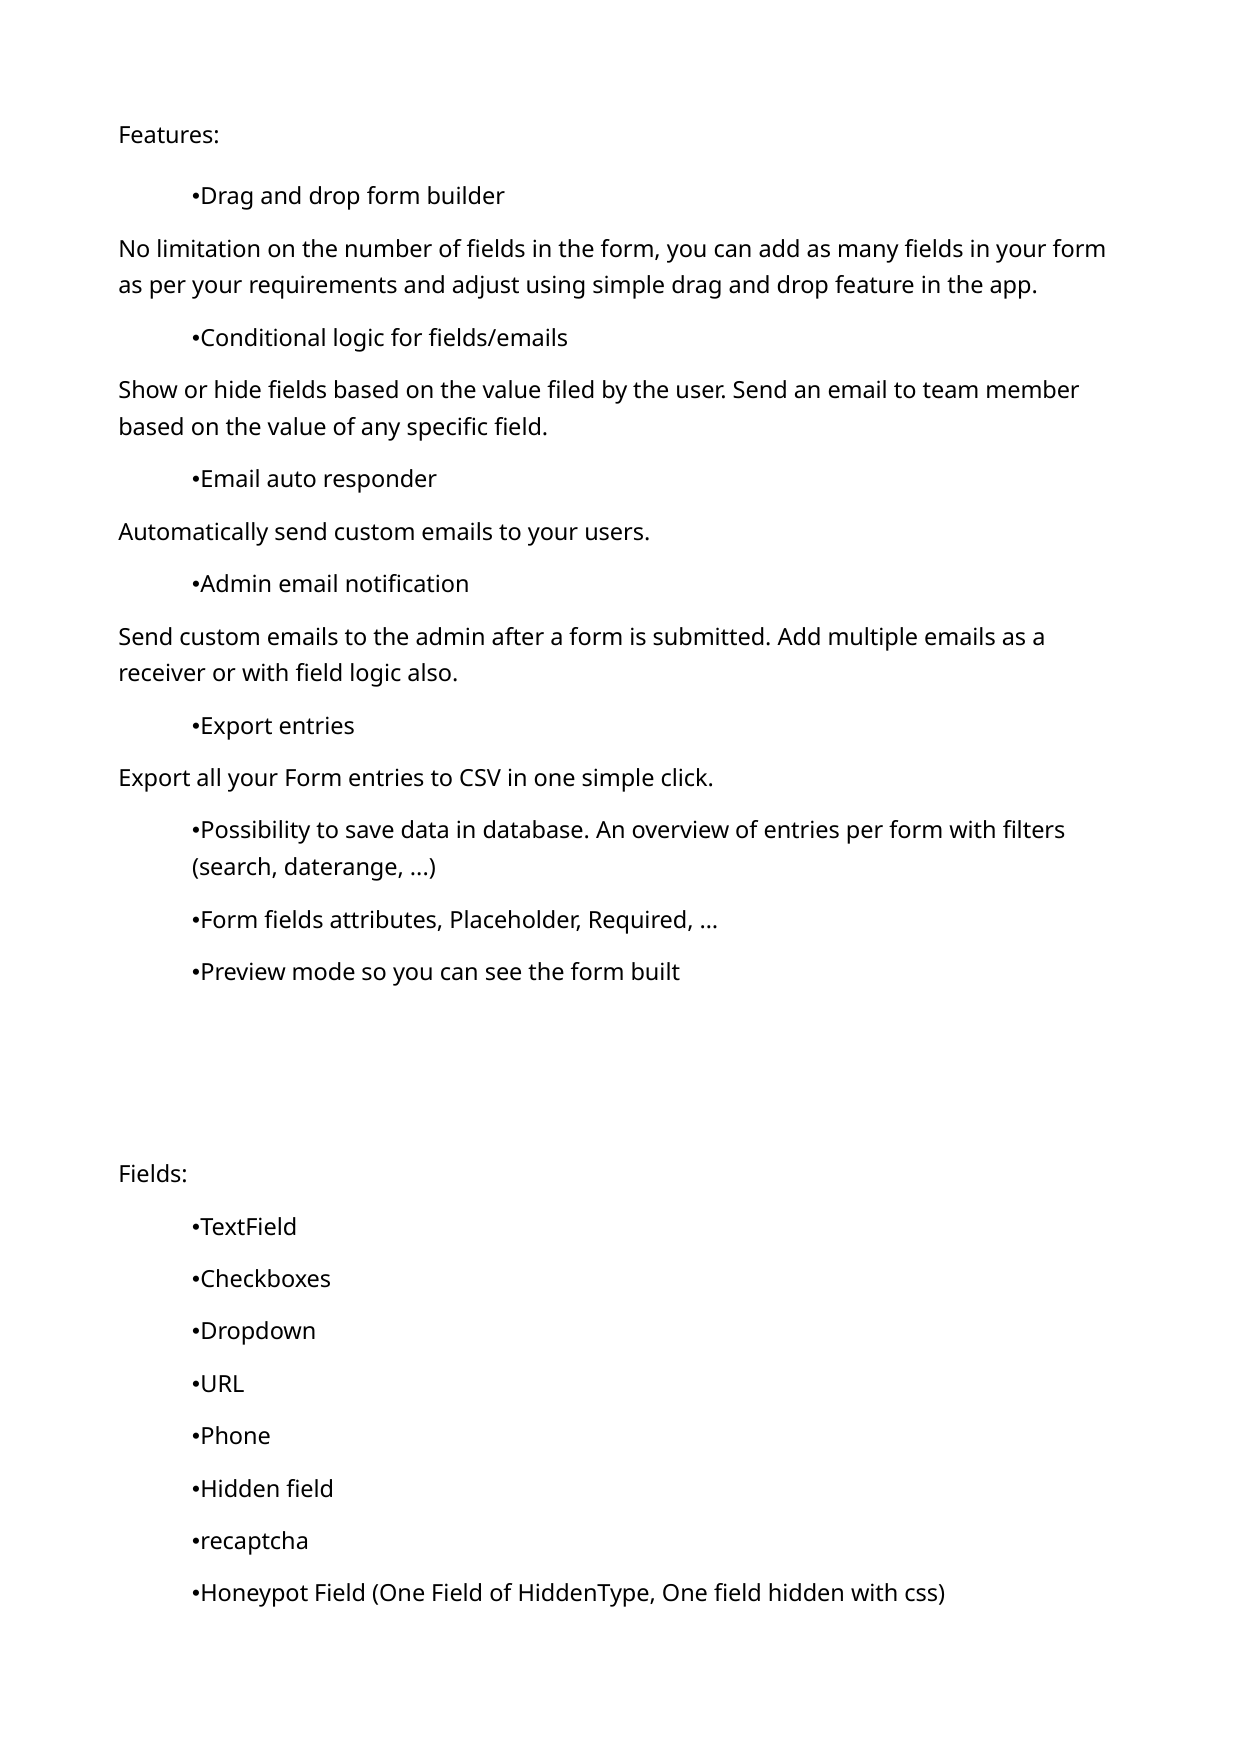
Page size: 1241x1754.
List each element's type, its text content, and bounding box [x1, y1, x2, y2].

text Export all your Form entries to CSV in one simple click. [118, 761, 1122, 793]
list Phone [118, 1419, 1122, 1451]
text Features: [118, 118, 1122, 150]
list Form fields attributes, Placeholder, Required, … [118, 903, 1122, 935]
text No limitation on the number of fields in the form, you can add as many fields in your form as per your requirements and adjust using simple drag and drop feature in the app. [118, 232, 1122, 301]
list Admin email notification [118, 567, 1122, 599]
text Send custom emails to the admin after a form is submitted. Add multiple emails as a receiver or with field logic also. [118, 620, 1122, 689]
list Dropdown [118, 1315, 1122, 1347]
text Automatically send custom emails to your users. [118, 515, 1122, 547]
text Show or hide fields based on the value filed by the user. Send an email to team member based on the value of any specific field. [118, 373, 1122, 442]
list Possibility to save data in database. An overview of entries per form with filters (search, daterange, ...) [118, 814, 1122, 883]
list Hidden field [118, 1472, 1122, 1504]
list Email auto responder [118, 463, 1122, 495]
list TextField [118, 1210, 1122, 1242]
list Honeypot Field (One Field of HiddenType, One field hidden with css) [118, 1577, 1122, 1609]
list Drag and drop form builder [118, 179, 1122, 212]
text Fields: [118, 1157, 1122, 1189]
list Conditional logic for fields/emails [118, 321, 1122, 353]
list Checkboxes [118, 1262, 1122, 1294]
list Preview mode so you can see the form built [118, 955, 1122, 987]
list URL [118, 1367, 1122, 1399]
list recaptcha [118, 1524, 1122, 1556]
list Export entries [118, 709, 1122, 741]
